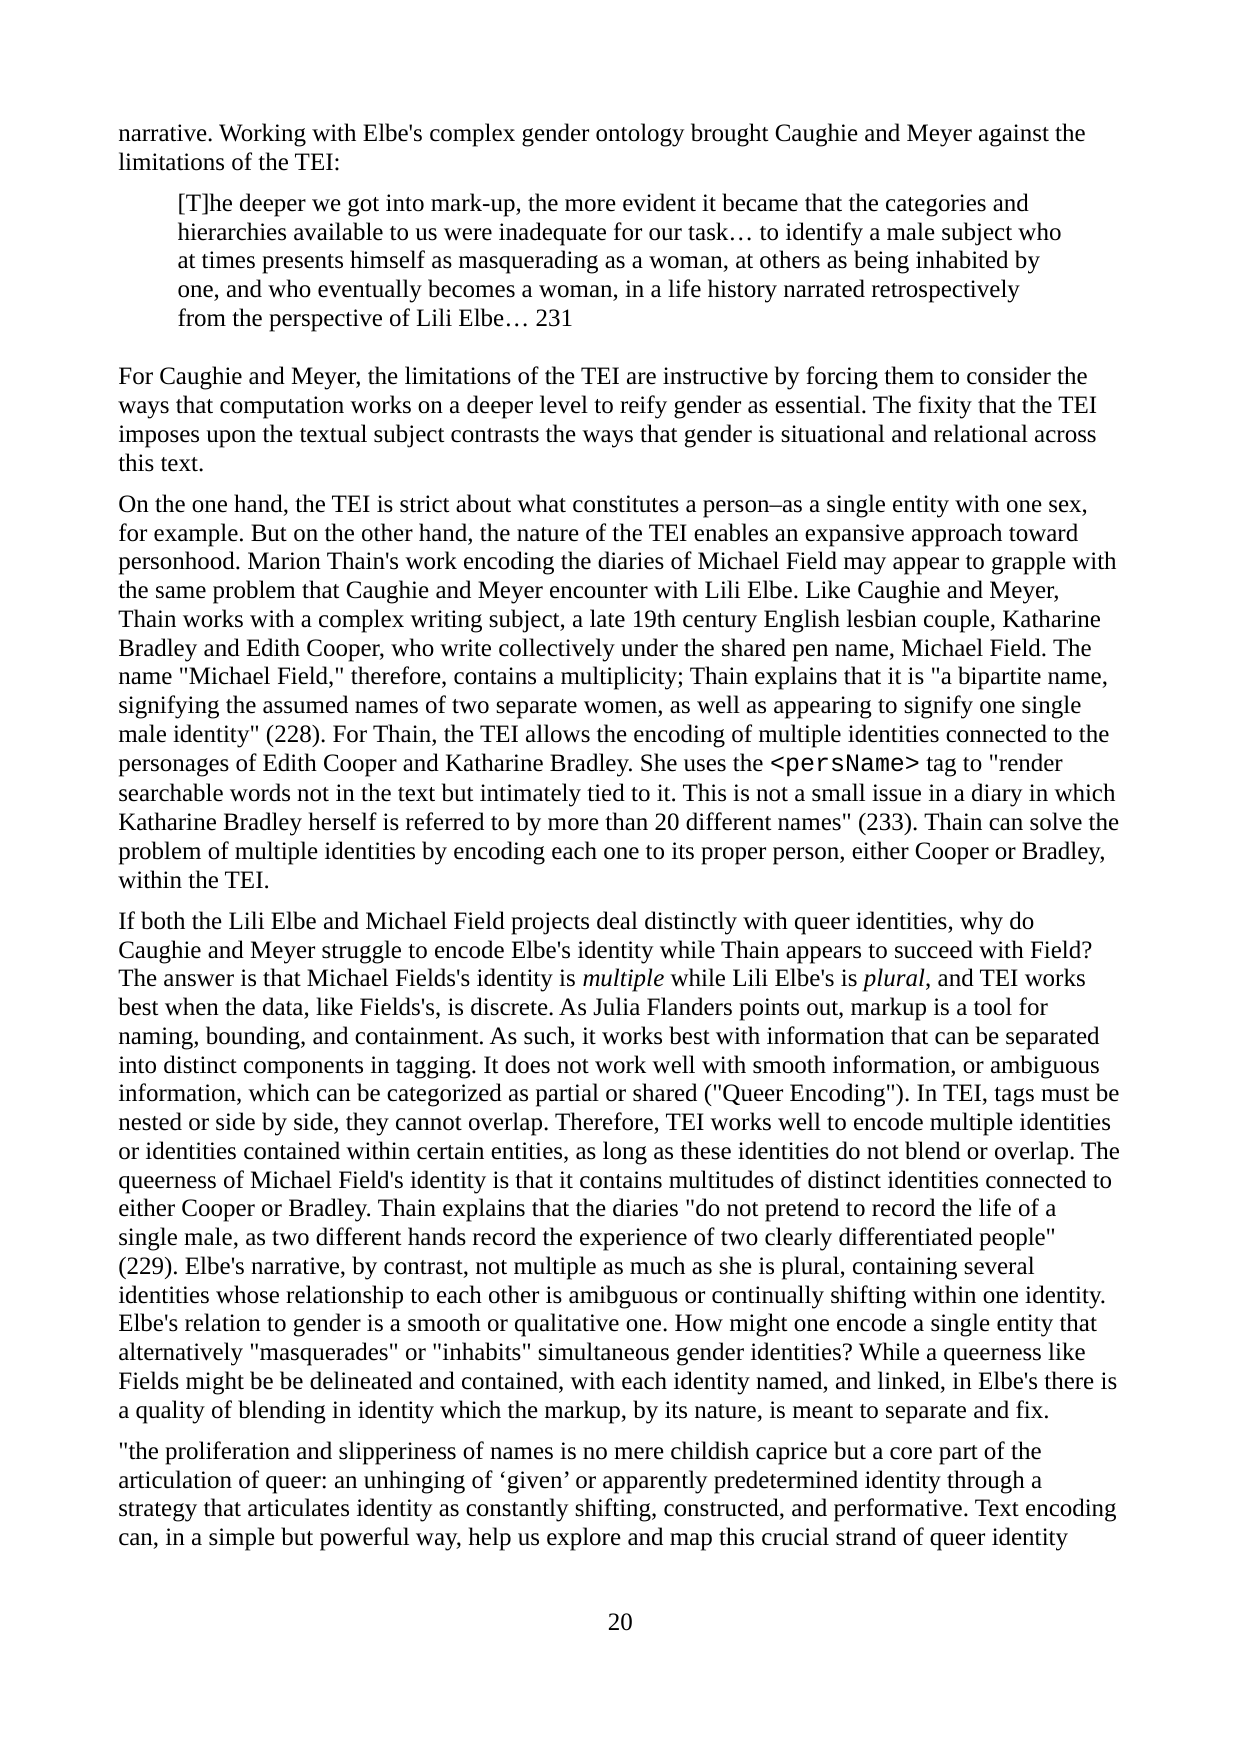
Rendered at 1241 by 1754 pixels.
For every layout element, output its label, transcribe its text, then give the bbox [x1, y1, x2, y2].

text For Caughie and Meyer, the limitations of the TEI are instructive by forcing them to consider the ways that computation works on a deeper level to reify gender as essential. The fixity that the TEI imposes upon the textual subject contrasts the ways that gender is situational and relational across this text. [118, 361, 1122, 476]
text [T]he deeper we got into mark-up, the more evident it became that the categories and hierarchies available to us were inadequate for our task… to identify a male subject who at times presents himself as masquerading as a woman, at others as being inhabited by one, and who eventually becomes a woman, in a life history narrated retrospectively from the perspective of Lili Elbe… 231 [177, 188, 1063, 332]
text If both the Lili Elbe and Michael Field projects deal distinctly with queer identities, why do Caughie and Meyer struggle to encode Elbe's identity while Thain appears to succeed with Field? The answer is that Michael Fields's identity is multiple while Lili Elbe's is plural, and TEI works best when the data, like Fields's, is discrete. As Julia Flanders points out, markup is a tool for naming, bounding, and containment. As such, it works best with information that can be separated into distinct components in tagging. It does not work well with smooth information, or ambiguous information, which can be categorized as partial or shared ("Queer Encoding"). In TEI, tags must be nested or side by side, they cannot overlap. Therefore, TEI works well to encode multiple identities or identities contained within certain entities, as long as these identities do not blend or overlap. The queerness of Michael Field's identity is that it contains multitudes of distinct identities connected to either Cooper or Bradley. Thain explains that the diaries "do not pretend to record the life of a single male, as two different hands record the experience of two clearly differentiated people" (229). Elbe's narrative, by contrast, not multiple as much as she is plural, containing several identities whose relationship to each other is amibguous or continually shifting within one identity. Elbe's relation to gender is a smooth or qualitative one. How might one encode a single entity that alternatively "masquerades" or "inhabits" simultaneous gender identities? While a queerness like Fields might be be delineated and contained, with each identity named, and linked, in Elbe's there is a quality of blending in identity which the markup, by its nature, is meant to separate and fix. [118, 906, 1122, 1423]
text narrative. Working with Elbe's complex gender ontology brought Caughie and Meyer against the limitations of the TEI: [118, 118, 1122, 176]
text On the one hand, the TEI is strict about what constitutes a person–as a single entity with one sex, for example. But on the other hand, the nature of the TEI enables an expansive approach toward personhood. Marion Thain's work encoding the diaries of Michael Field may appear to grapple with the same problem that Caughie and Meyer encounter with Lili Elbe. Like Caughie and Meyer, Thain works with a complex writing subject, a late 19th century English lesbian couple, Katharine Bradley and Edith Cooper, who write collectively under the shared pen name, Michael Field. The name "Michael Field," therefore, contains a multiplicity; Thain explains that it is "a bipartite name, signifying the assumed names of two separate women, as well as appearing to signify one single male identity" (228). For Thain, the TEI allows the encoding of multiple identities connected to the personages of Edith Cooper and Katharine Bradley. She uses the <persName> tag to "render searchable words not in the text but intimately tied to it. This is not a small issue in a diary in which Katharine Bradley herself is referred to by more than 20 different names" (233). Thain can solve the problem of multiple identities by encoding each one to its proper person, either Cooper or Bradley, within the TEI. [118, 489, 1122, 893]
text "the proliferation and slipperiness of names is no mere childish caprice but a core part of the articulation of queer: an unhinging of ‘given’ or apparently predetermined identity through a strategy that articulates identity as constantly shifting, constructed, and performative. Text encoding can, in a simple but powerful way, help us explore and map this crucial strand of queer identity [118, 1436, 1122, 1551]
